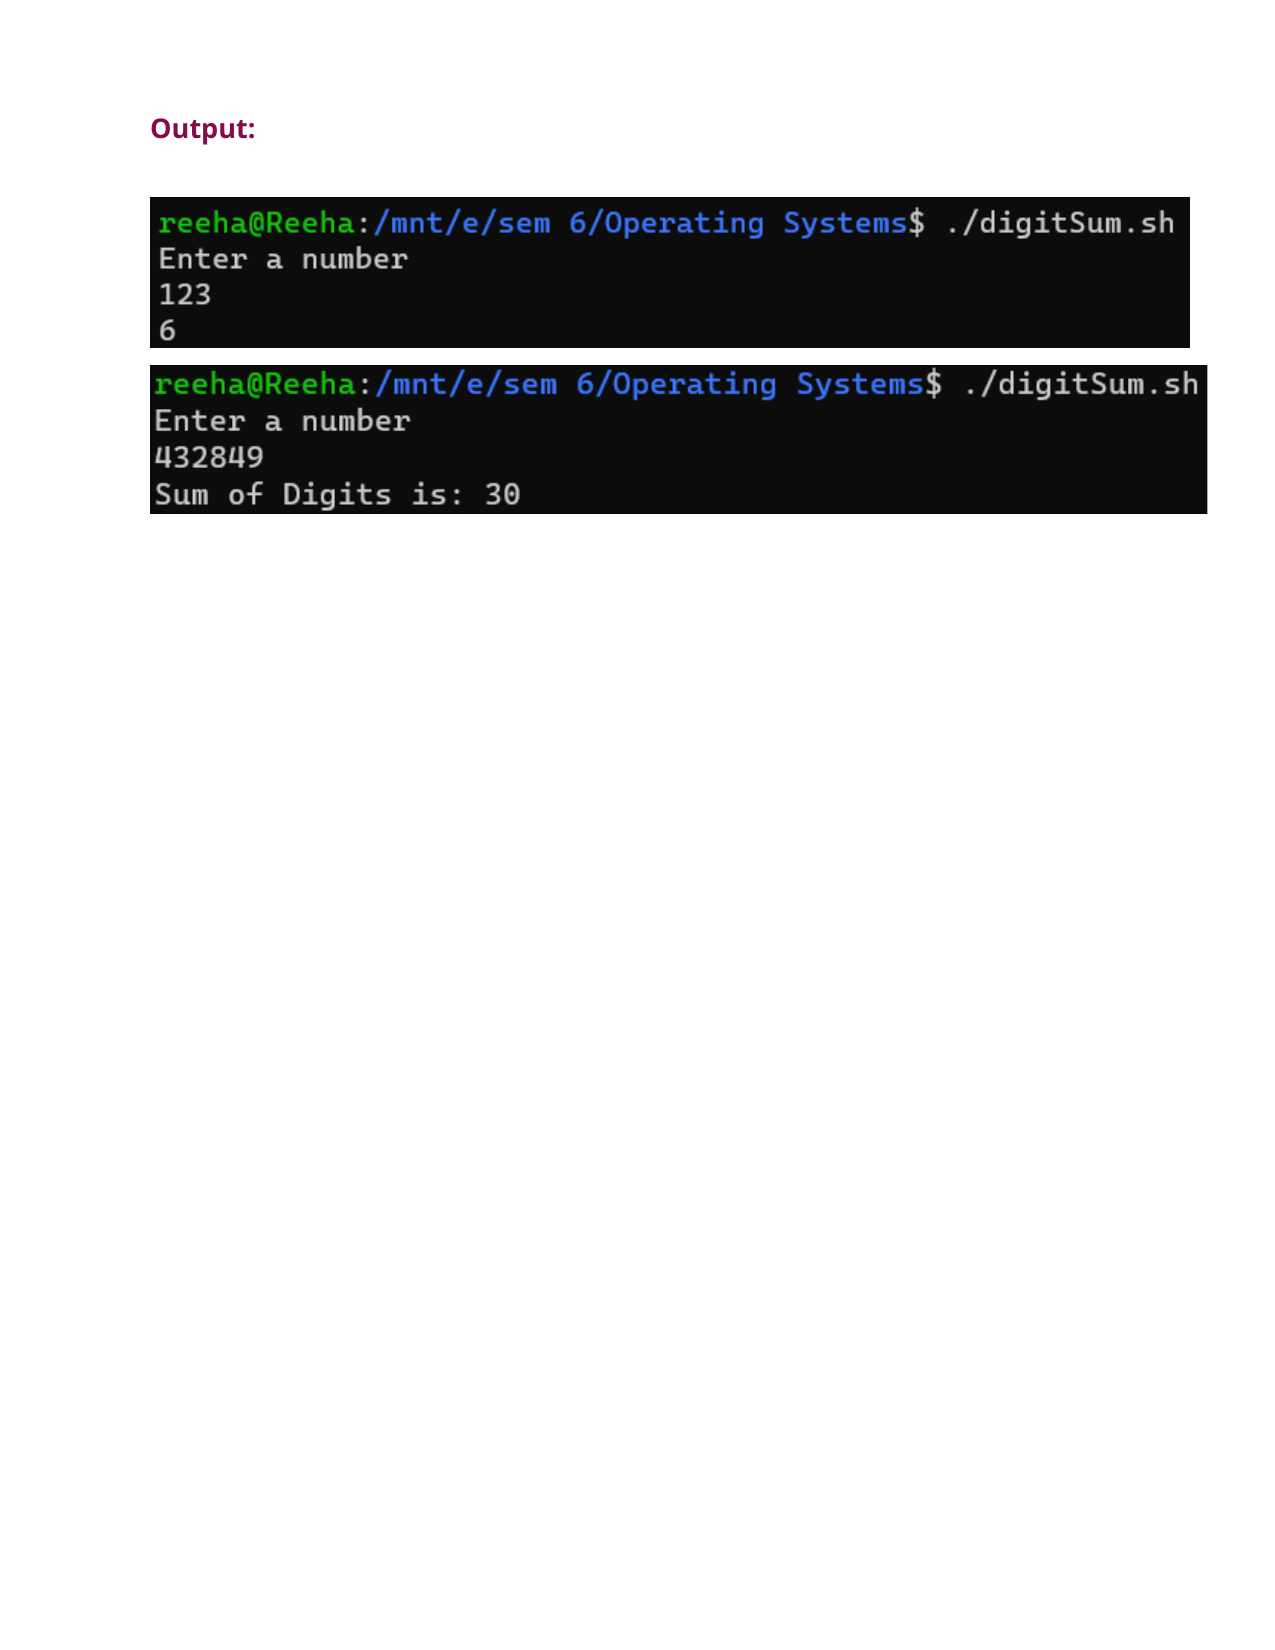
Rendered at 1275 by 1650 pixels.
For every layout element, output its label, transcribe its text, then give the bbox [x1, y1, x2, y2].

subtitle Output: [150, 109, 1216, 146]
